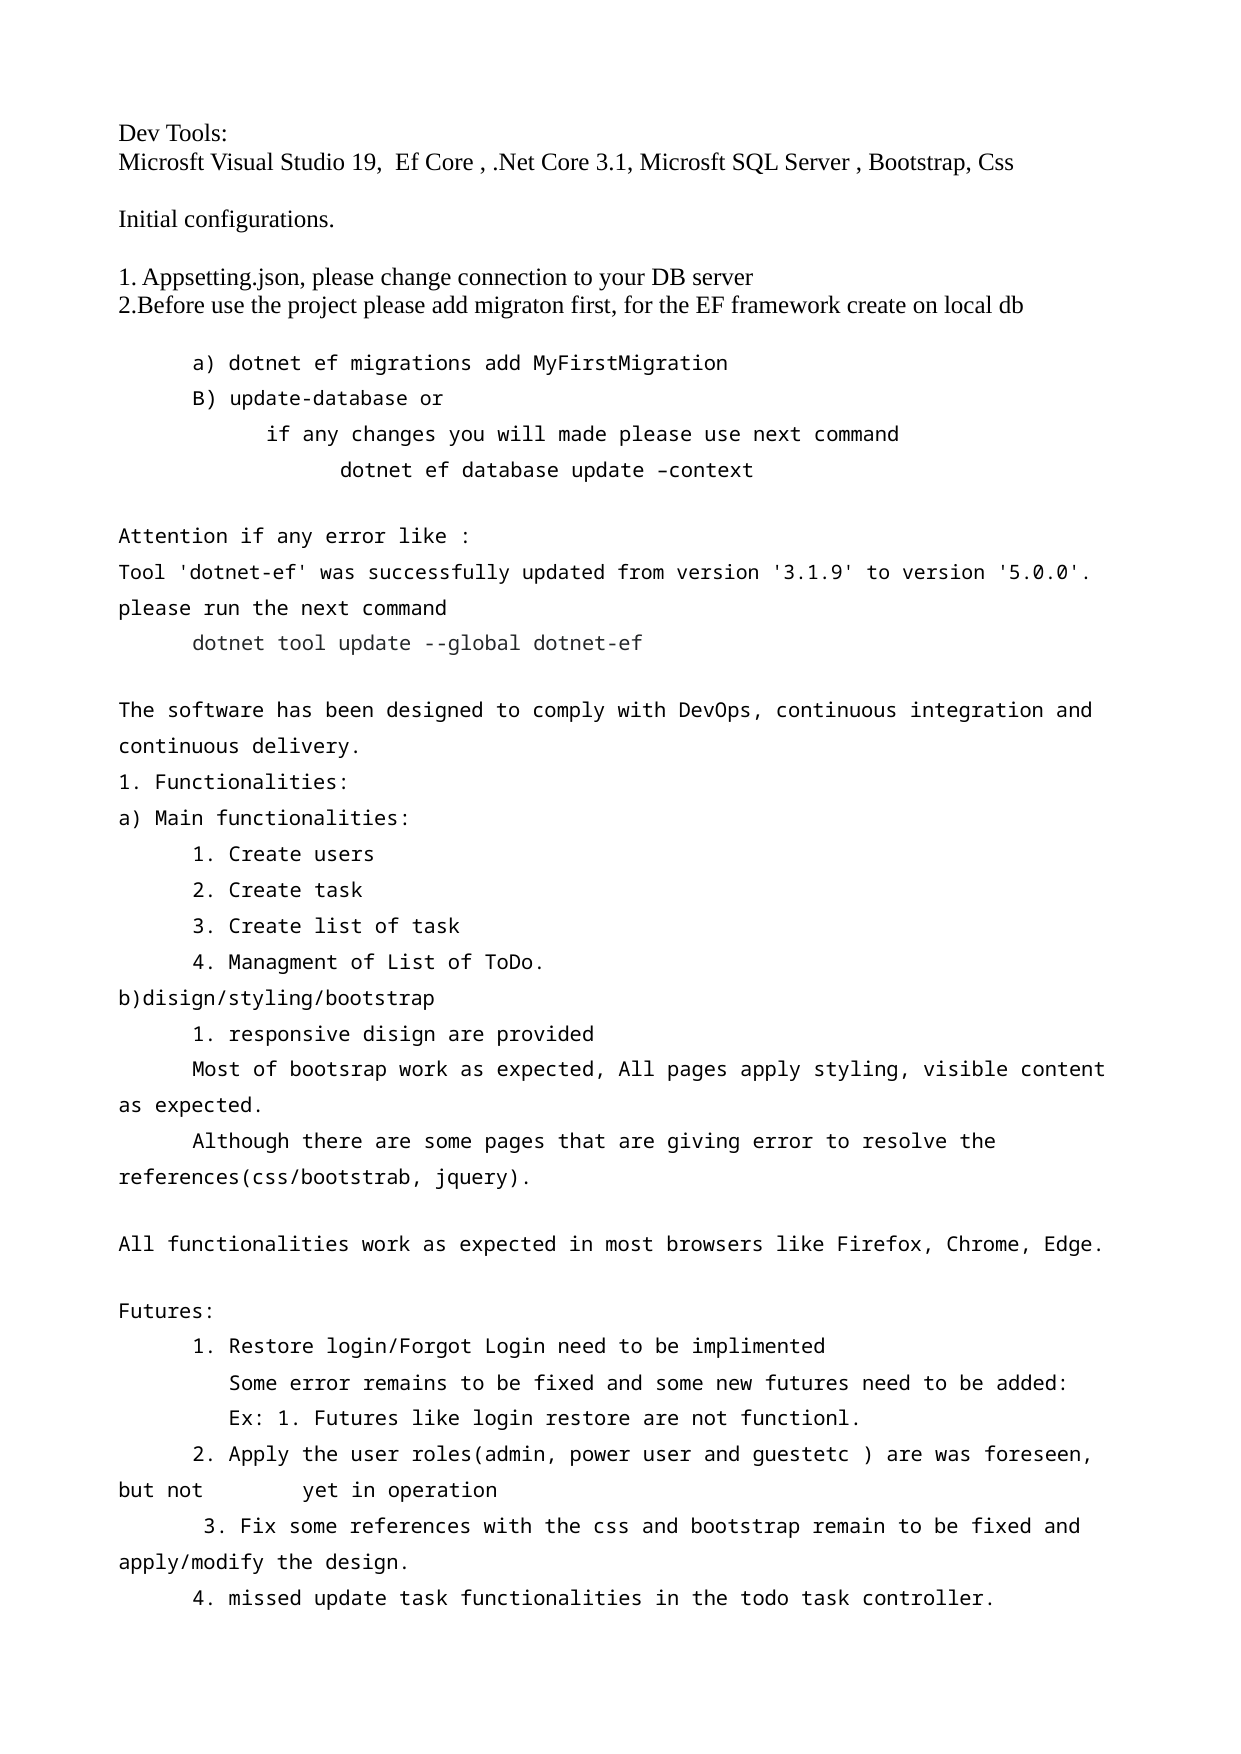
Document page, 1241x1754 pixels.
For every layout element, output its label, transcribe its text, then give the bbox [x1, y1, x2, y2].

text The software has been designed to comply with DevOps, continuous integration and continuous delivery. [118, 696, 1122, 759]
text 4. missed update task functionalities in the todo task controller. [118, 1584, 1122, 1611]
text B) update-database or [118, 384, 1122, 411]
text Ex: 1. Futures like login restore are not functionl. [118, 1404, 1122, 1432]
text 2. Apply the user roles(admin, power user and guestetc ) are was foreseen, but not yet in operation [118, 1440, 1122, 1504]
text Initial configurations. [118, 204, 1122, 233]
text Tool 'dotnet-ef' was successfully updated from version '3.1.9' to version '5.0.0'. [118, 558, 1122, 585]
text 1. Functionalities: [118, 768, 1122, 795]
text Dev Tools: [118, 118, 1122, 147]
text 3. Create list of task [118, 911, 1122, 939]
text 2.Before use the project please add migraton first, for the EF framework create on local db [118, 291, 1122, 319]
text Although there are some pages that are giving error to resolve the references(css/bootstrab, jquery). [118, 1127, 1122, 1191]
text 1. responsive disign are provided [118, 1019, 1122, 1047]
text b)disign/styling/bootstrap [118, 983, 1122, 1011]
text Most of bootsrap work as expected, All pages apply styling, visible content as expected. [118, 1055, 1122, 1119]
text dotnet tool update --global dotnet-ef [118, 629, 1122, 657]
text 3. Fix some references with the css and bootstrap remain to be fixed and apply/modify the design. [118, 1512, 1122, 1576]
text 1. Create users [118, 839, 1122, 867]
text 2. Create task [118, 875, 1122, 903]
text if any changes you will made please use next command [118, 419, 1122, 447]
text Some error remains to be fixed and some new futures need to be added: [118, 1368, 1122, 1396]
text Attention if any error like : [118, 522, 1122, 550]
text 4. Managment of List of ToDo. [118, 947, 1122, 975]
text a) dotnet ef migrations add MyFirstMigration [118, 348, 1122, 376]
text Futures: [118, 1296, 1122, 1324]
text a) Main functionalities: [118, 803, 1122, 831]
text dotnet ef database update –context [118, 456, 1122, 483]
text please run the next command [118, 593, 1122, 621]
text Microsft Visual Studio 19, Ef Core , .Net Core 3.1, Microsft SQL Server , Bootstrap, Css [118, 147, 1122, 176]
text All functionalities work as expected in most browsers like Firefox, Chrome, Edge. [118, 1229, 1122, 1257]
text 1. Appsetting.json, please change connection to your DB server [118, 262, 1122, 291]
text 1. Restore login/Forgot Login need to be implimented [118, 1332, 1122, 1360]
